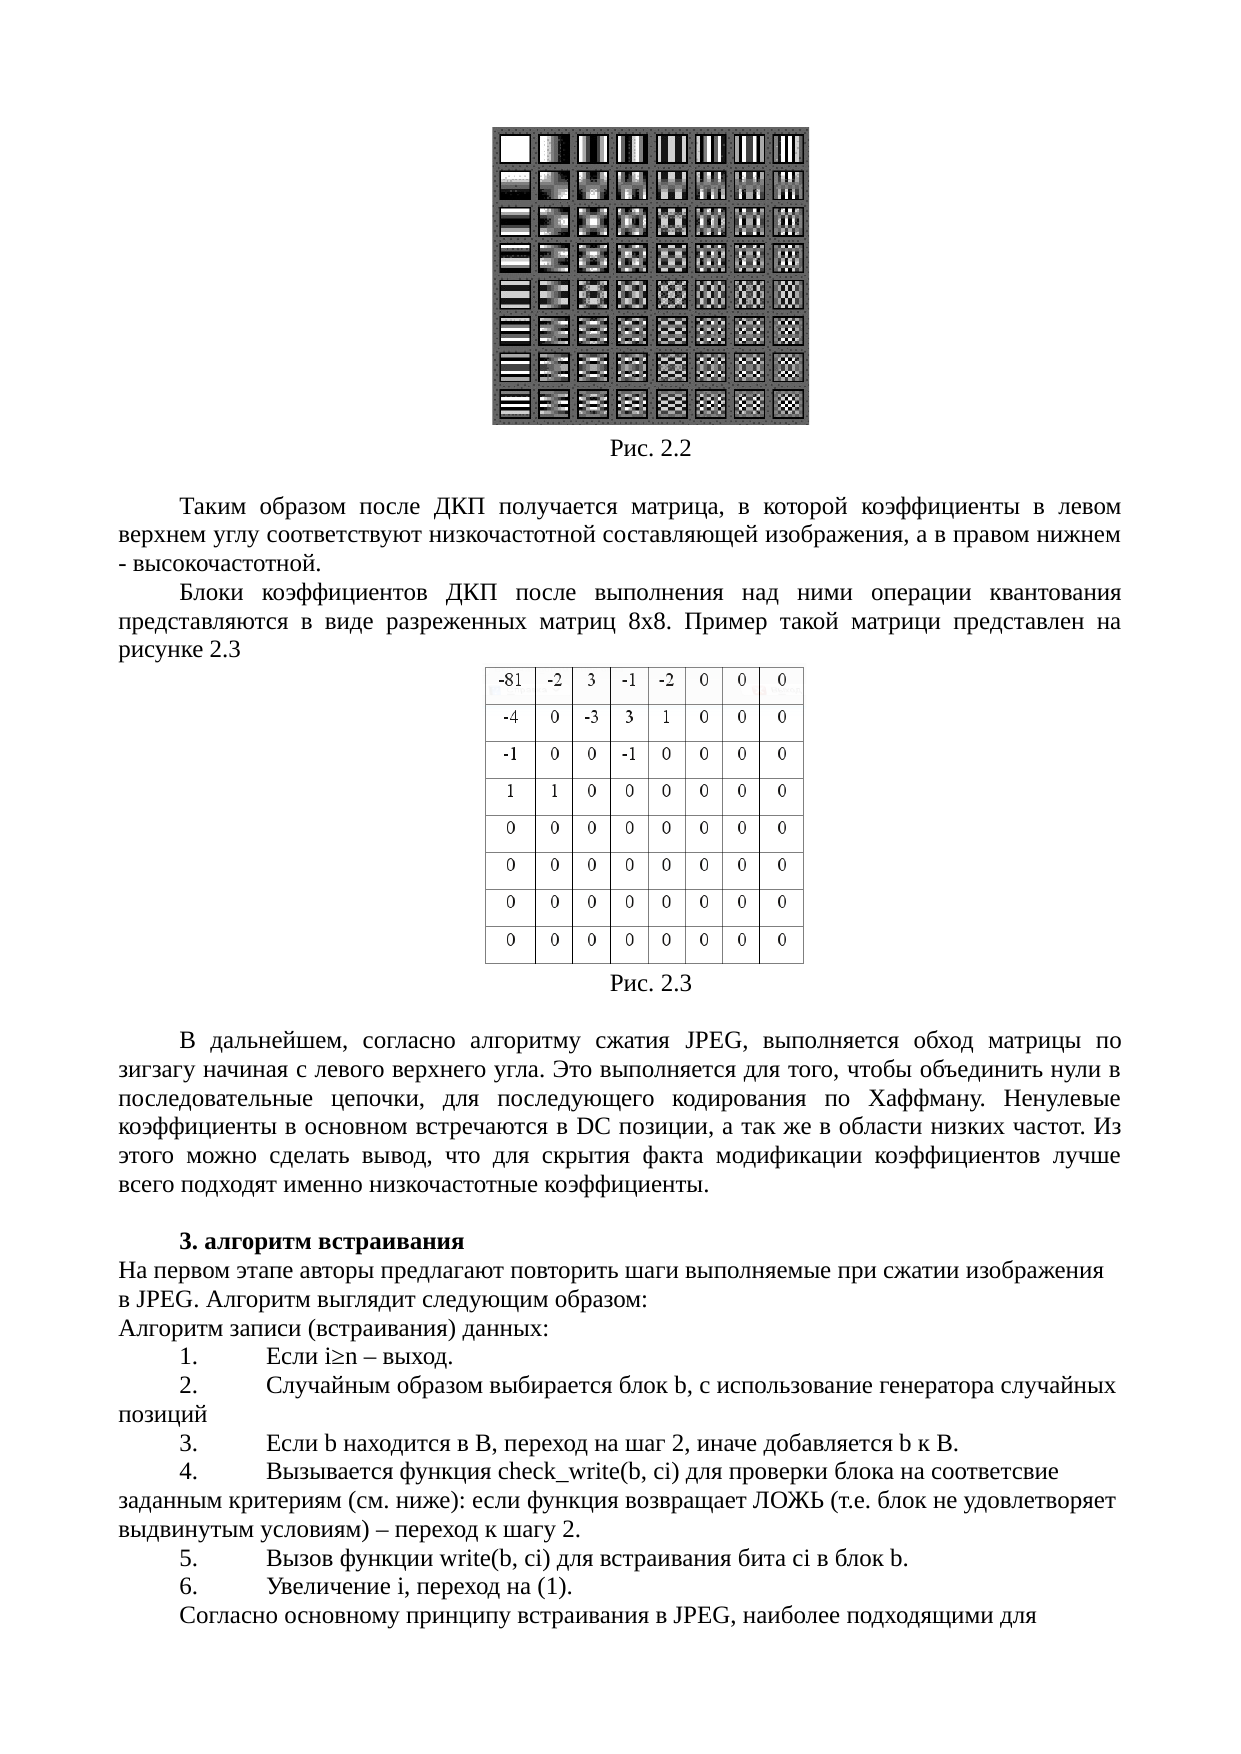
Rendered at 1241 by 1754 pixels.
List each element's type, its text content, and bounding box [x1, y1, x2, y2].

list Вызывается функция check_write(b, ci) для проверки блока на соответсвие заданным критериям (см. ниже): если функция возвращает ЛОЖЬ (т.е. блок не удовлетворяет выдвинутым условиям) – переход к шагу 2. [118, 1456, 1122, 1543]
picture [492, 127, 810, 425]
list На первом этапе авторы предлагают повторить шаги выполняемые при сжатии изображения в JPEG. Алгоритм выглядит следующим образом: [118, 1255, 1122, 1313]
text 3. алгоритм встраивания [118, 1226, 1122, 1255]
list Если i≥n – выход. [118, 1341, 1122, 1370]
picture [482, 663, 807, 968]
list Увеличение i, переход на (1). [118, 1571, 1122, 1600]
text В дальнейшем, согласно алгоритму сжатия JPEG, выполняется обход матрицы по зигзагу начиная с левого верхнего угла. Это выполняется для того, чтобы объединить нули в последовательные цепочки, для последующего кодирования по Хаффману. Ненулевые коэффициенты в основном встречаются в DC позиции, а так же в области низких частот. Из этого можно сделать вывод, что для скрытия факта модификации коэффициентов лучше всего подходят именно низкочастотные коэффициенты. [118, 1025, 1122, 1198]
list Случайным образом выбирается блок b, с использование генератора случайных позиций [118, 1370, 1122, 1428]
text Рис. 2.2 [118, 433, 1122, 462]
list Если b находится в B, переход на шаг 2, иначе добавляется b к B. [118, 1428, 1122, 1456]
text Рис. 2.3 [118, 663, 1122, 996]
list Алгоритм записи (встраивания) данных: [118, 1313, 1122, 1341]
text Блоки коэффициентов ДКП после выполнения над ними операции квантования представляются в виде разреженных матриц 8х8. Пример такой матрици представлен на рисунке 2.3 [118, 577, 1122, 663]
text Таким образом после ДКП получается матрица, в которой коэффициенты в левом верхнем углу соответствуют низкочастотной составляющей изображения, а в правом нижнем - высокочастотной. [118, 491, 1122, 577]
text Согласно основному принципу встраивания в JPEG, наиболее подходящими для [118, 1600, 1122, 1629]
list Вызов функции write(b, ci) для встраивания бита ci в блок b. [118, 1543, 1122, 1571]
